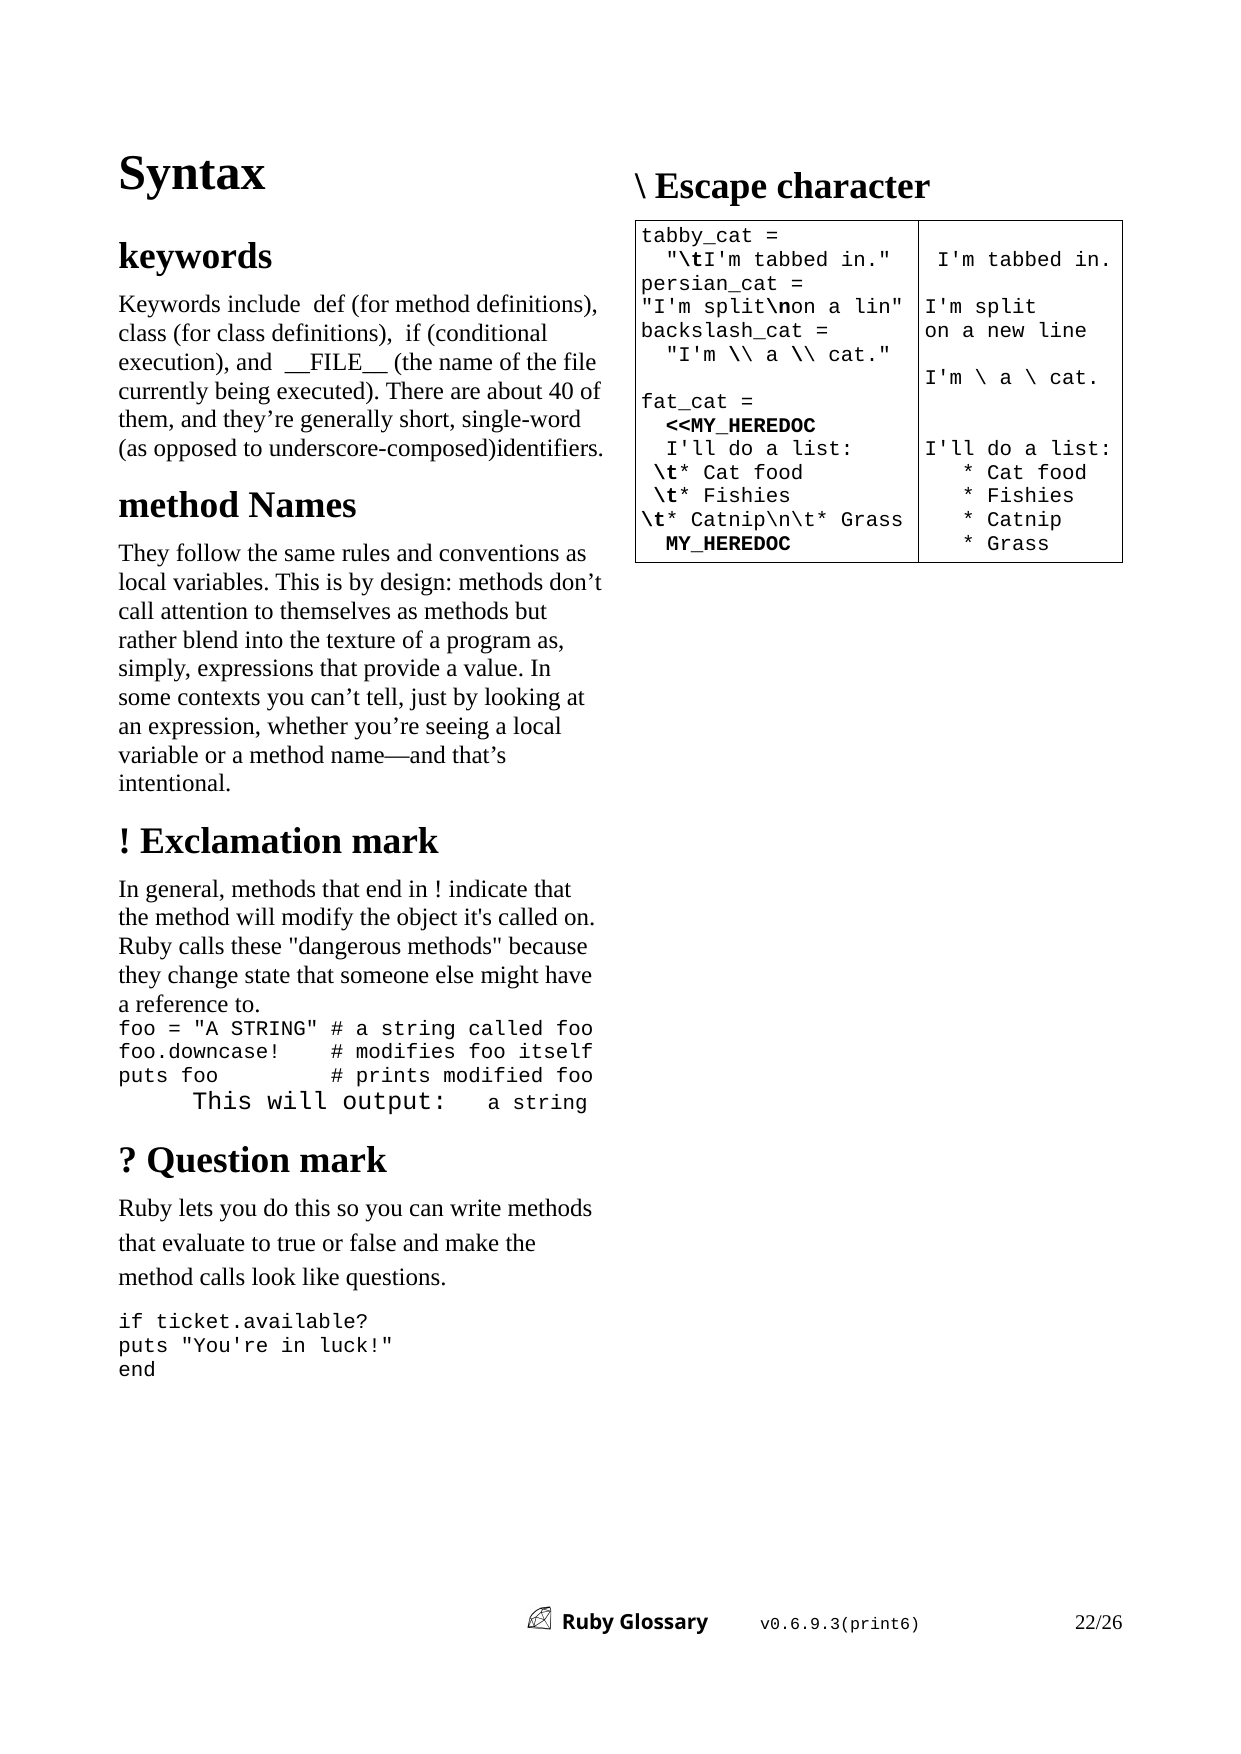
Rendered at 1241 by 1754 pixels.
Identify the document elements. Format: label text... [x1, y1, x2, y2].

subtitle Syntax [118, 143, 605, 201]
picture [525, 1605, 552, 1630]
text puts foo # prints modified foo [118, 1065, 605, 1088]
text end [118, 1358, 605, 1382]
text They follow the same rules and conventions as local variables. This is by design: methods don’t call attention to themselves as methods but rather blend into the texture of a program as, simply, expressions that provide a value. In some contexts you can’t tell, just by looking at an expression, whether you’re seeing a local variable or a method name—and that’s intentional. [118, 538, 605, 797]
table_header I'm tabbed in. I'm split on a new line I'm \ a \ cat. I'll do a list: * Cat food * Fishies * Catnip * Grass [919, 221, 1122, 562]
subtitle ! Exclamation mark [118, 818, 605, 861]
text Keywords include def (for method definitions), class (for class definitions), if (conditional execution), and __FILE__ (the name of the file [118, 289, 605, 376]
table_header tabby_cat = "\tI'm tabbed in." persian_cat = "I'm split\non a lin" backslash_cat = "I'm \\ a \\ cat." fat_cat = <<MY_HEREDOC I'll do a list: \t* Cat food \t* Fishies \t* Catnip\n\t* Grass MY_HEREDOC [636, 221, 918, 562]
text Ruby lets you do this so you can write methods that evaluate to true or false and make the method calls look like questions. [118, 1193, 605, 1291]
subtitle method Names [118, 483, 605, 526]
subtitle \ Escape character [635, 164, 1122, 207]
subtitle ? Question mark [118, 1138, 605, 1181]
text foo = "A STRING" # a string called foo [118, 1017, 605, 1041]
text In general, methods that end in ! indicate that the method will modify the object it's called on. Ruby calls these "dangerous methods" because they change state that someone else might have a reference to. [118, 874, 605, 1017]
subtitle keywords [118, 234, 605, 277]
text currently being executed). There are about 40 of them, and they’re generally short, single-word (as opposed to underscore-composed)identifiers. [118, 376, 605, 462]
text This will output: a string [118, 1088, 605, 1117]
text puts "You're in luck!" [118, 1335, 605, 1358]
text foo.downcase! # modifies foo itself [118, 1041, 605, 1065]
text if ticket.available? [118, 1311, 605, 1335]
